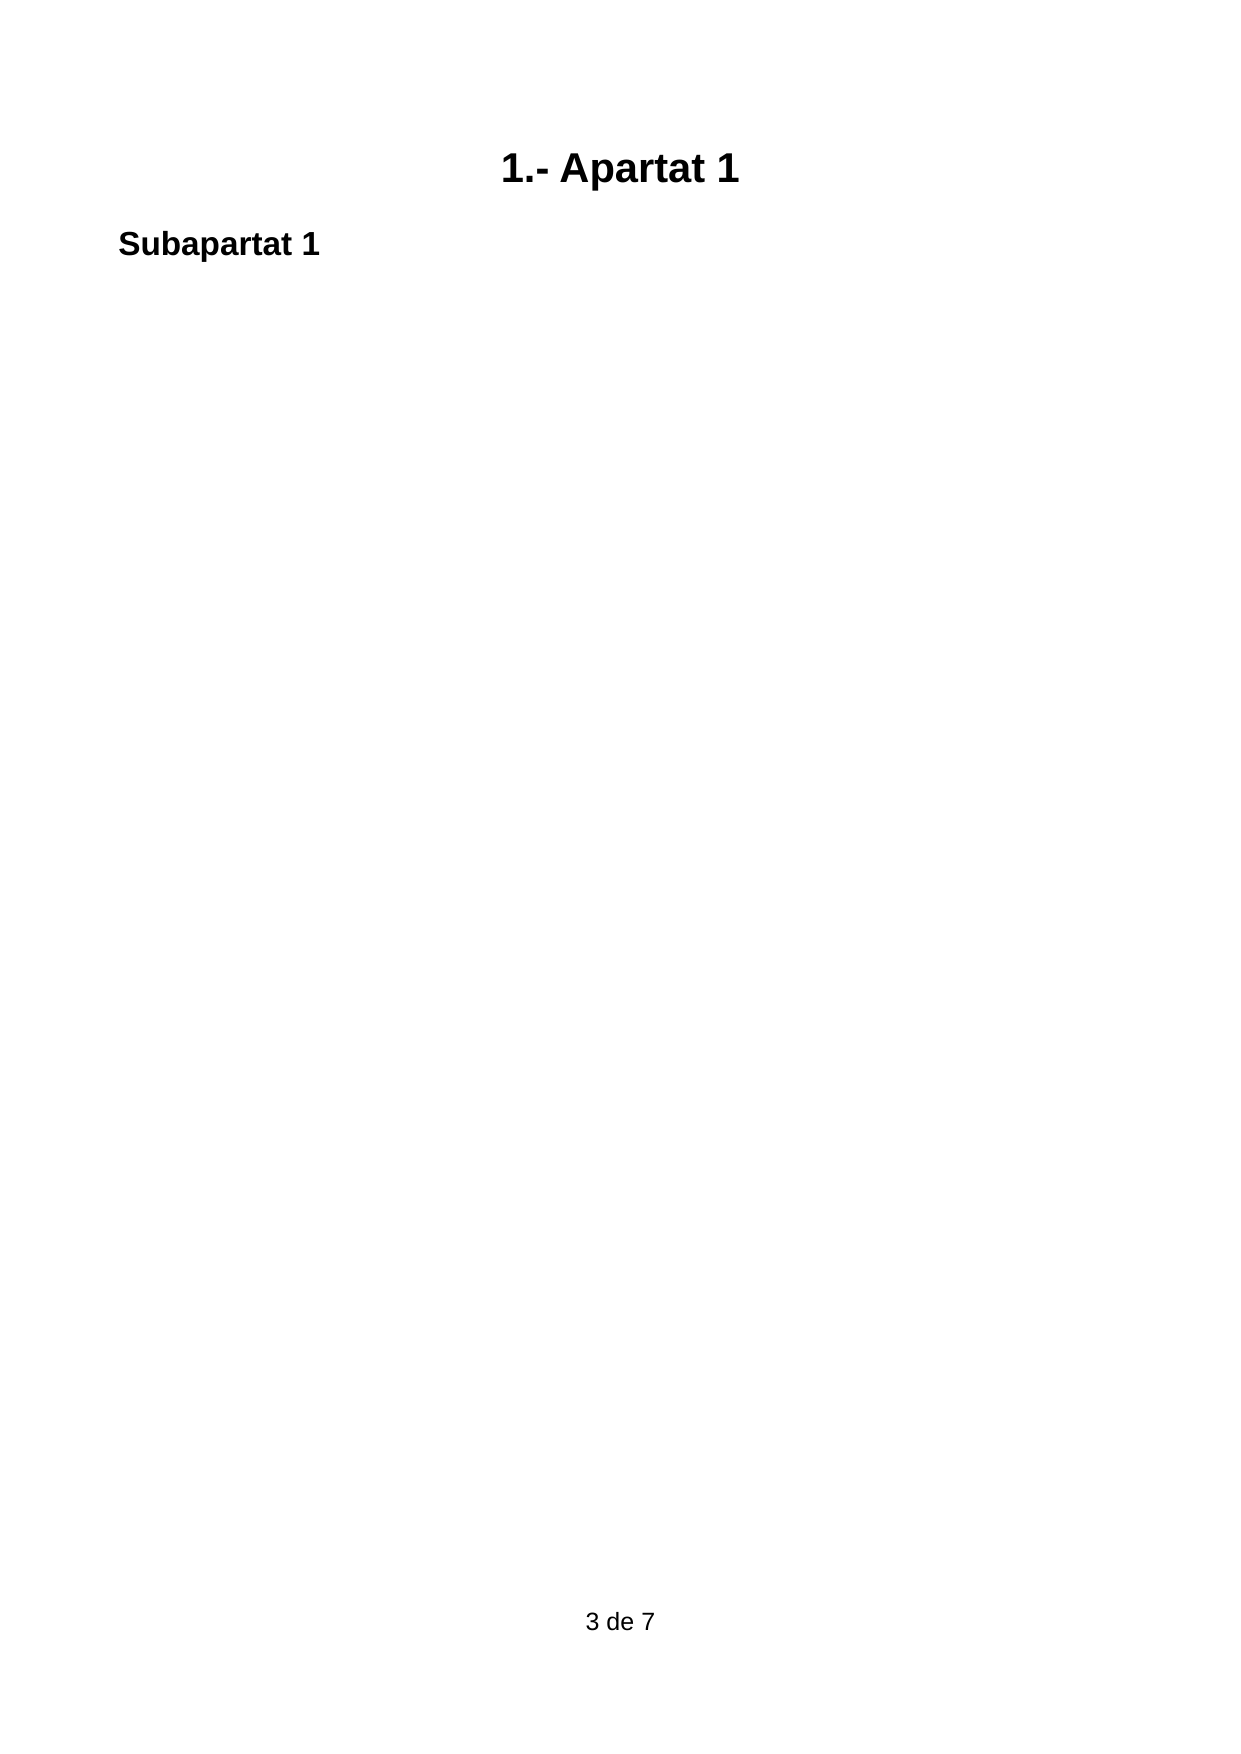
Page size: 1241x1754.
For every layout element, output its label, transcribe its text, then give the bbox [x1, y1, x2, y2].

subtitle Subapartat 1 [118, 224, 1122, 263]
subtitle 1.- Apartat 1 [118, 143, 1122, 191]
